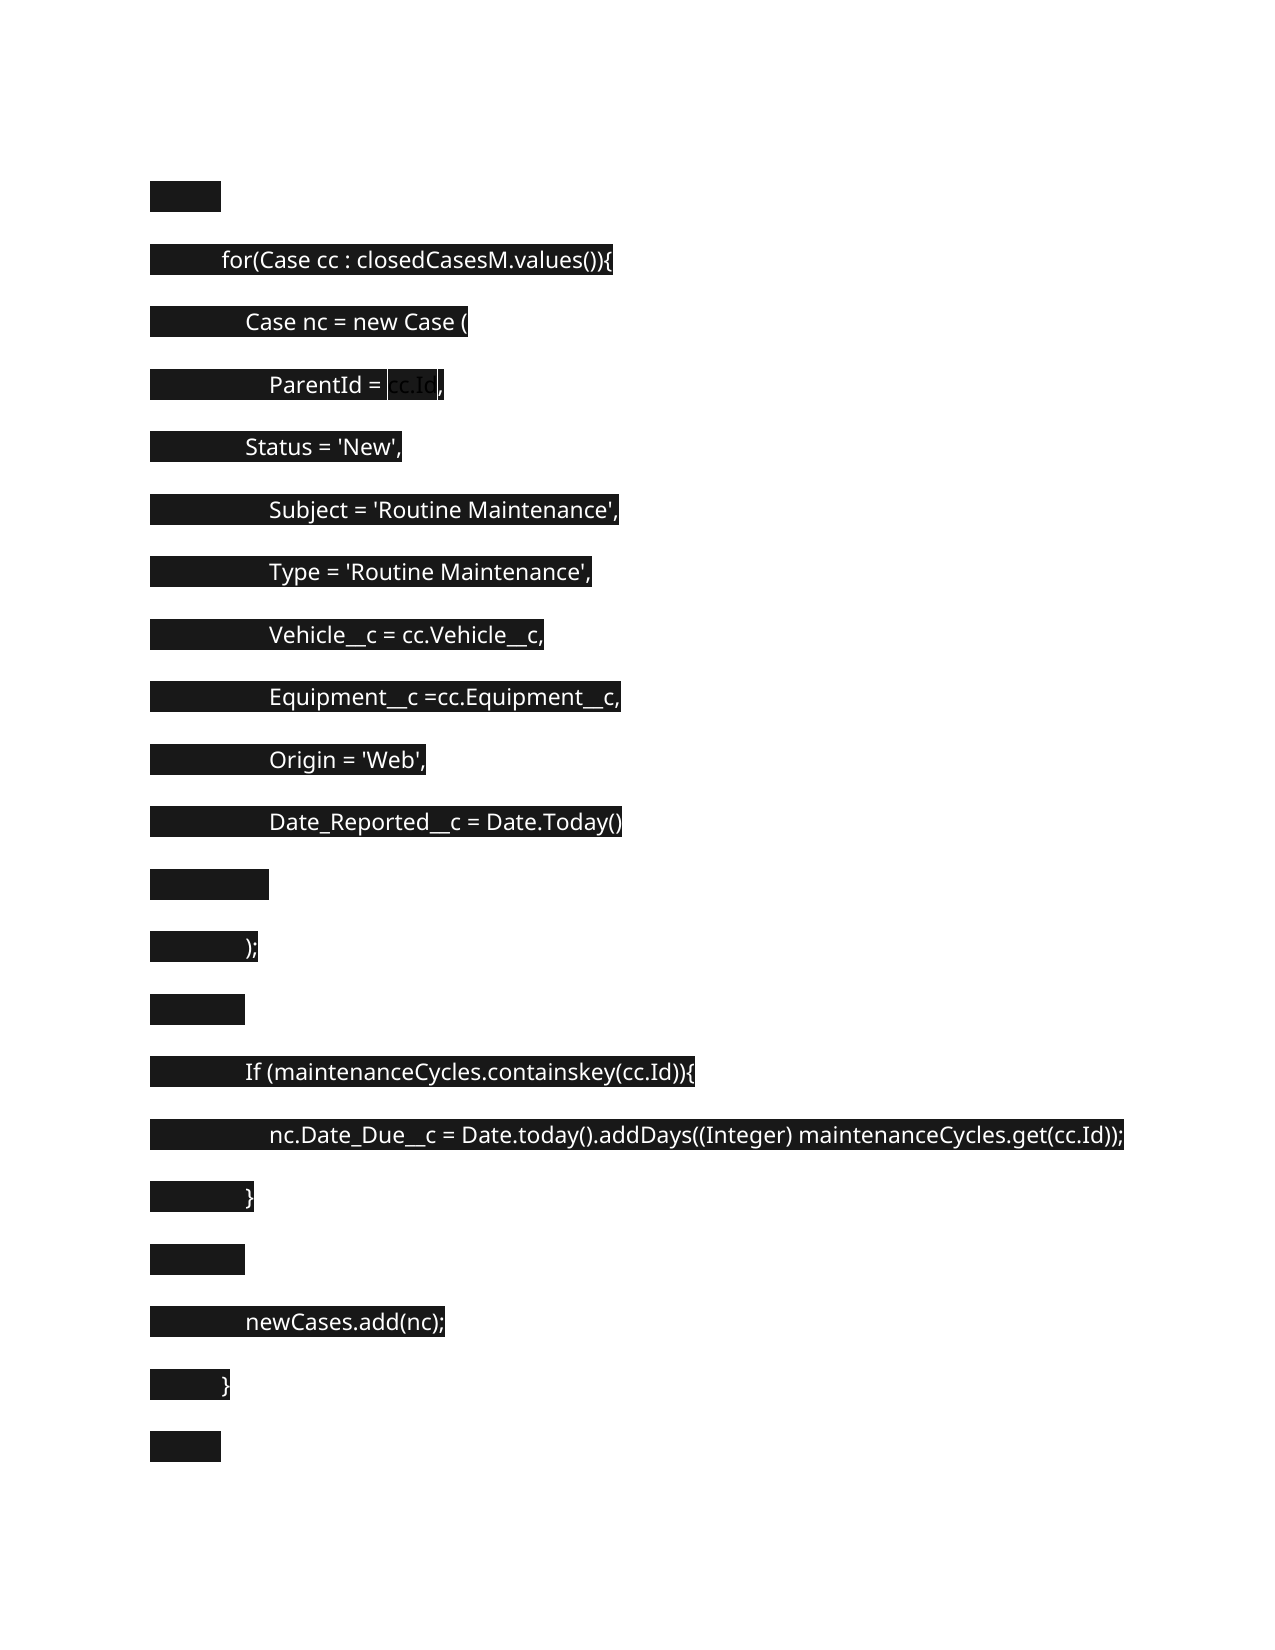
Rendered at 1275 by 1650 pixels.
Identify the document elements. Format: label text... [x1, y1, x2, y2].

text for(Case cc : closedCasesM.values()){ Case nc = new Case ( ParentId = cc.Id, Status = 'New', Subject = 'Routine Maintenance', Type = 'Routine Maintenance', Vehicle__c = cc.Vehicle__c, Equipment__c =cc.Equipment__c, Origin = 'Web', Date_Reported__c = Date.Today() ); If (maintenanceCycles.containskey(cc.Id)){ nc.Date_Due__c = Date.today().addDays((Integer) maintenanceCycles.get(cc.Id)); } newCases.add(nc); } [150, 150, 1125, 1494]
